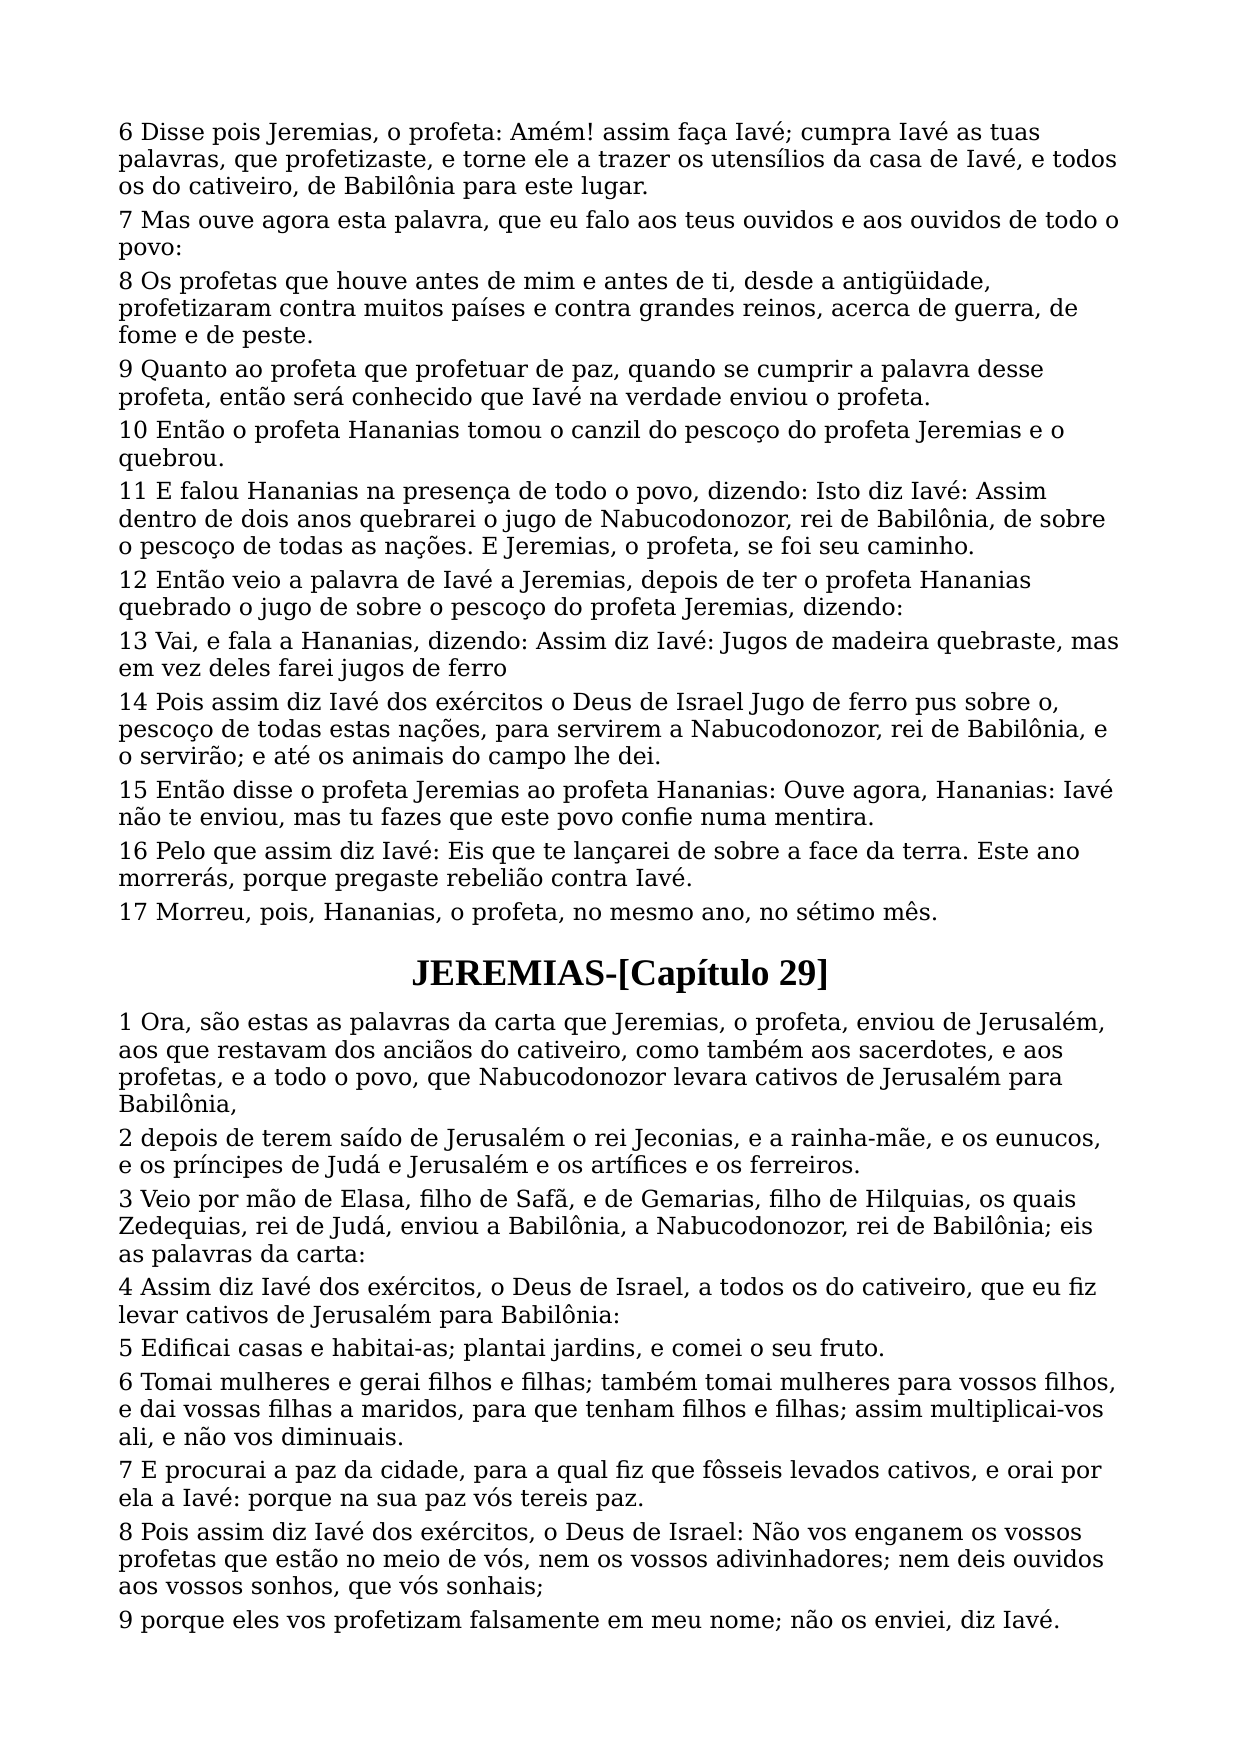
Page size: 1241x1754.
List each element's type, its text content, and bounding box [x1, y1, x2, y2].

text 2 depois de terem saído de Jerusalém o rei Jeconias, e a rainha-mãe, e os eunucos, e os príncipes de Judá e Jerusalém e os artífices e os ferreiros. [118, 1124, 1122, 1179]
text 13 Vai, e fala a Hananias, dizendo: Assim diz Iavé: Jugos de madeira quebraste, mas em vez deles farei jugos de ferro [118, 627, 1122, 682]
text 1 Ora, são estas as palavras da carta que Jeremias, o profeta, enviou de Jerusalém, aos que restavam dos anciãos do cativeiro, como também aos sacerdotes, e aos profetas, e a todo o povo, que Nabucodonozor levara cativos de Jerusalém para Babilônia, [118, 1009, 1122, 1118]
text 10 Então o profeta Hananias tomou o canzil do pescoço do profeta Jeremias e o quebrou. [118, 417, 1122, 471]
text 7 Mas ouve agora esta palavra, que eu falo aos teus ouvidos e aos ouvidos de todo o povo: [118, 206, 1122, 261]
text 9 porque eles vos profetizam falsamente em meu nome; não os enviei, diz Iavé. [118, 1606, 1122, 1634]
text 16 Pelo que assim diz Iavé: Eis que te lançarei de sobre a face da terra. Este ano morrerás, porque pregaste rebelião contra Iavé. [118, 838, 1122, 892]
text 6 Tomai mulheres e gerai filhos e filhas; também tomai mulheres para vossos filhos, e dai vossas filhas a maridos, para que tenham filhos e filhas; assim multiplicai-vos ali, e não vos diminuais. [118, 1369, 1122, 1451]
text 11 E falou Hananias na presença de todo o povo, dizendo: Isto diz Iavé: Assim dentro de dois anos quebrarei o jugo de Nabucodonozor, rei de Babilônia, de sobre o pescoço de todas as nações. E Jeremias, o profeta, se foi seu caminho. [118, 478, 1122, 560]
text 14 Pois assim diz Iavé dos exércitos o Deus de Israel Jugo de ferro pus sobre o, pescoço de todas estas nações, para servirem a Nabucodonozor, rei de Babilônia, e o servirão; e até os animais do campo lhe dei. [118, 688, 1122, 770]
text 8 Pois assim diz Iavé dos exércitos, o Deus de Israel: Não vos enganem os vossos profetas que estão no meio de vós, nem os vossos adivinhadores; nem deis ouvidos aos vossos sonhos, que vós sonhais; [118, 1518, 1122, 1600]
text 5 Edificai casas e habitai-as; plantai jardins, e comei o seu fruto. [118, 1335, 1122, 1362]
subtitle JEREMIAS-[Capítulo 29] [118, 950, 1122, 993]
text 12 Então veio a palavra de Iavé a Jeremias, depois de ter o profeta Hananias quebrado o jugo de sobre o pescoço do profeta Jeremias, dizendo: [118, 566, 1122, 621]
text 17 Morreu, pois, Hananias, o profeta, no mesmo ano, no sétimo mês. [118, 899, 1122, 926]
text 9 Quanto ao profeta que profetuar de paz, quando se cumprir a palavra desse profeta, então será conhecido que Iavé na verdade enviou o profeta. [118, 356, 1122, 410]
text 15 Então disse o profeta Jeremias ao profeta Hananias: Ouve agora, Hananias: Iavé não te enviou, mas tu fazes que este povo confie numa mentira. [118, 777, 1122, 831]
text 3 Veio por mão de Elasa, filho de Safã, e de Gemarias, filho de Hilquias, os quais Zedequias, rei de Judá, enviou a Babilônia, a Nabucodonozor, rei de Babilônia; eis as palavras da carta: [118, 1186, 1122, 1267]
text 4 Assim diz Iavé dos exércitos, o Deus de Israel, a todos os do cativeiro, que eu fiz levar cativos de Jerusalém para Babilônia: [118, 1274, 1122, 1328]
text 7 E procurai a paz da cidade, para a qual fiz que fôsseis levados cativos, e orai por ela a Iavé: porque na sua paz vós tereis paz. [118, 1457, 1122, 1512]
text 6 Disse pois Jeremias, o profeta: Amém! assim faça Iavé; cumpra Iavé as tuas palavras, que profetizaste, e torne ele a trazer os utensílios da casa de Iavé, e todos os do cativeiro, de Babilônia para este lugar. [118, 118, 1122, 200]
text 8 Os profetas que houve antes de mim e antes de ti, desde a antigüidade, profetizaram contra muitos países e contra grandes reinos, acerca de guerra, de fome e de peste. [118, 267, 1122, 349]
